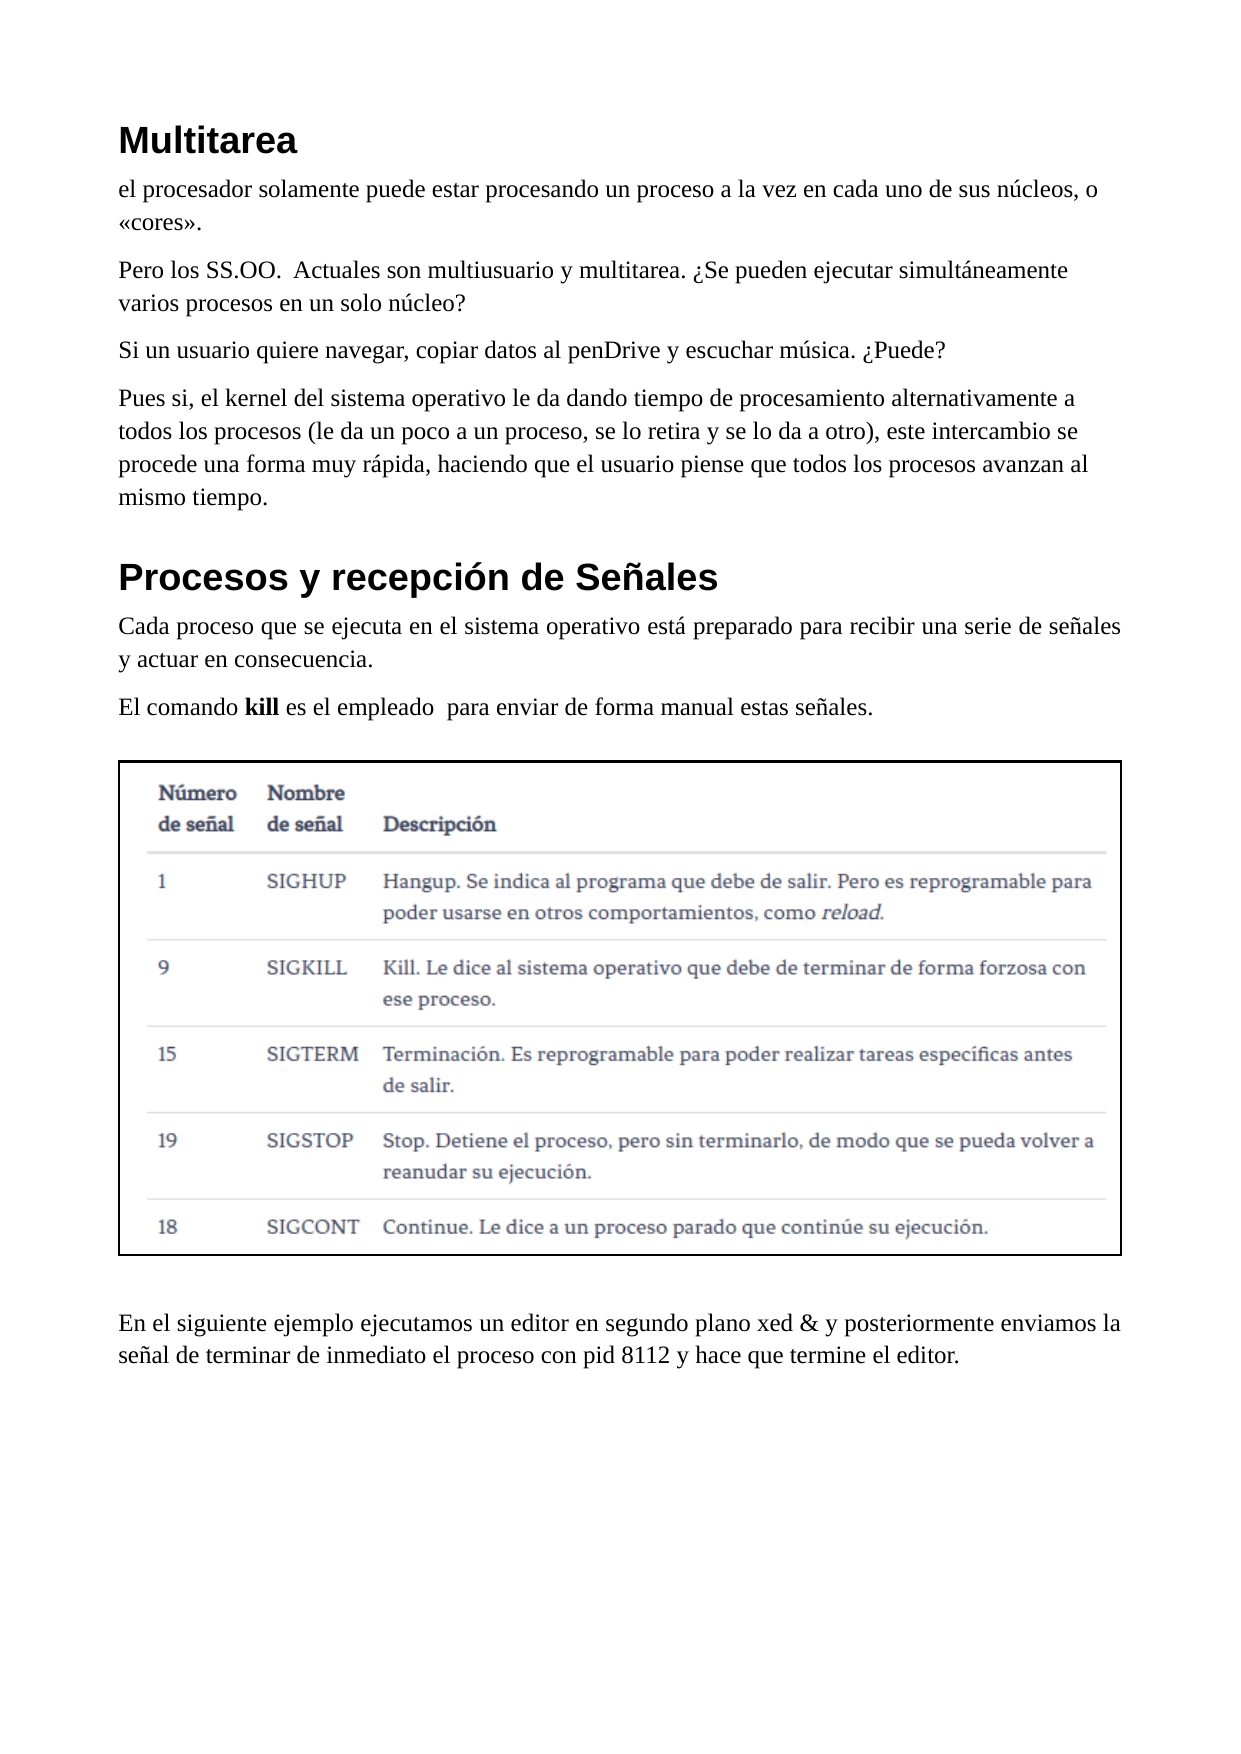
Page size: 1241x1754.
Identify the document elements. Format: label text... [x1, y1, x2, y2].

text Si un usuario quiere navegar, copiar datos al penDrive y escuchar música. ¿Puede? [118, 336, 1122, 364]
text el procesador solamente puede estar procesando un proceso a la vez en cada uno de sus núcleos, o «cores». [118, 174, 1122, 236]
text Pues si, el kernel del sistema operativo le da dando tiempo de procesamiento alternativamente a todos los procesos (le da un poco a un proceso, se lo retira y se lo da a otro), este intercambio se procede una forma muy rápida, haciendo que el usuario piense que todos los procesos avanzan al mismo tiempo. [118, 383, 1122, 511]
text El comando kill es el empleado para enviar de forma manual estas señales. [118, 692, 1122, 720]
text Cada proceso que se ejecuta en el sistema operativo está preparado para recibir una serie de señales y actuar en consecuencia. [118, 611, 1122, 673]
text En el siguiente ejemplo ejecutamos un editor en segundo plano xed & y posteriormente enviamos la señal de terminar de inmediato el proceso con pid 8112 y hace que termine el editor. [118, 1308, 1122, 1369]
picture [123, 765, 1118, 1251]
subtitle Procesos y recepción de Señales [118, 555, 1122, 598]
subtitle Multitarea [118, 118, 1122, 162]
text Pero los SS.OO. Actuales son multiusuario y multitarea. ¿Se pueden ejecutar simultáneamente varios procesos en un solo núcleo? [118, 255, 1122, 317]
